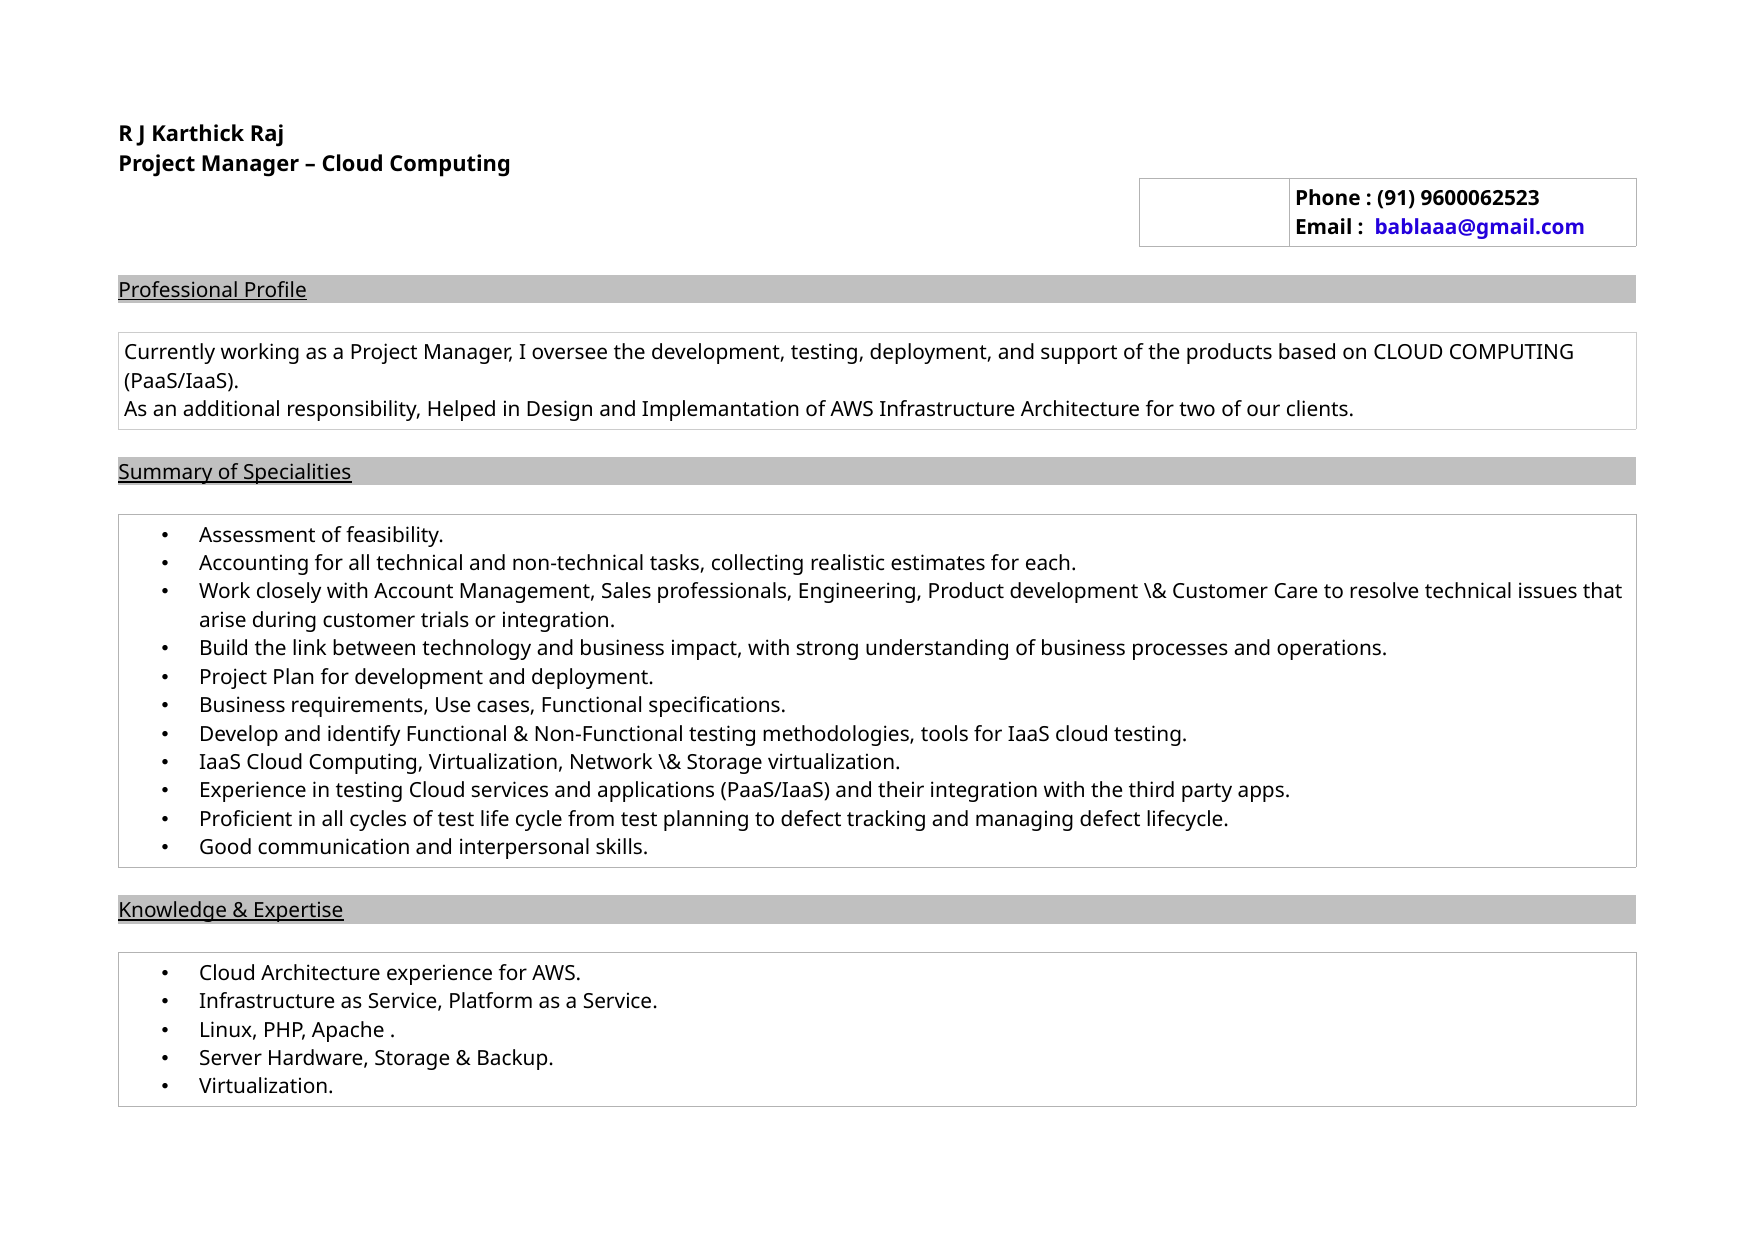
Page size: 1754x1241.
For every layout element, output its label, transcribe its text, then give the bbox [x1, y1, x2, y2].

table_header Currently working as a Project Manager, I oversee the development, testing, deployment, and support of the products based on CLOUD COMPUTING (PaaS/IaaS). As an additional responsibility, Helped in Design and Implemantation of AWS Infrastructure Architecture for two of our clients. [119, 333, 1636, 428]
text Knowledge & Expertise [118, 895, 1636, 924]
table_header Assessment of feasibility. Accounting for all technical and non-technical tasks, collecting realistic estimates for each. Work closely with Account Management, Sales professionals, Engineering, Product development \& Customer Care to resolve technical issues that arise during customer trials or integration. Build the link between technology and business impact, with strong understanding of business processes and operations. Project Plan for development and deployment. Business requirements, Use cases, Functional specifications. Develop and identify Functional & Non-Functional testing methodologies, tools for IaaS cloud testing. IaaS Cloud Computing, Virtualization, Network \& Storage virtualization. Experience in testing Cloud services and applications (PaaS/IaaS) and their integration with the third party apps. Proficient in all cycles of test life cycle from test planning to defect tracking and managing defect lifecycle. Good communication and interpersonal skills. [119, 515, 1636, 867]
table_header Phone : (91) 9600062523 Email : bablaaa@gmail.com [1290, 179, 1636, 246]
text Professional Profile [118, 275, 1636, 303]
table_header [1140, 179, 1289, 246]
text Summary of Specialities [118, 457, 1636, 485]
text Project Manager – Cloud Computing [118, 148, 1636, 178]
table_header Cloud Architecture experience for AWS. Infrastructure as Service, Platform as a Service. Linux, PHP, Apache . Server Hardware, Storage & Backup. Virtualization. Web Application Development . Infrastructure Monitoring. High Availability (HA). Scalability. Disaster Recovery. knowledge of Amazon EC2, Amazon S3, Amazon SimpleDB, Amazon RDS, Amazon Elastic Load Balancing, Amazon SQS, and other services of the AWS family. Linux, Mac OSX, MySQL, Python. SVN, Redmine, Bugzilla. Agile Methodologies. [119, 953, 1636, 1106]
text R J Karthick Raj [118, 118, 1636, 148]
